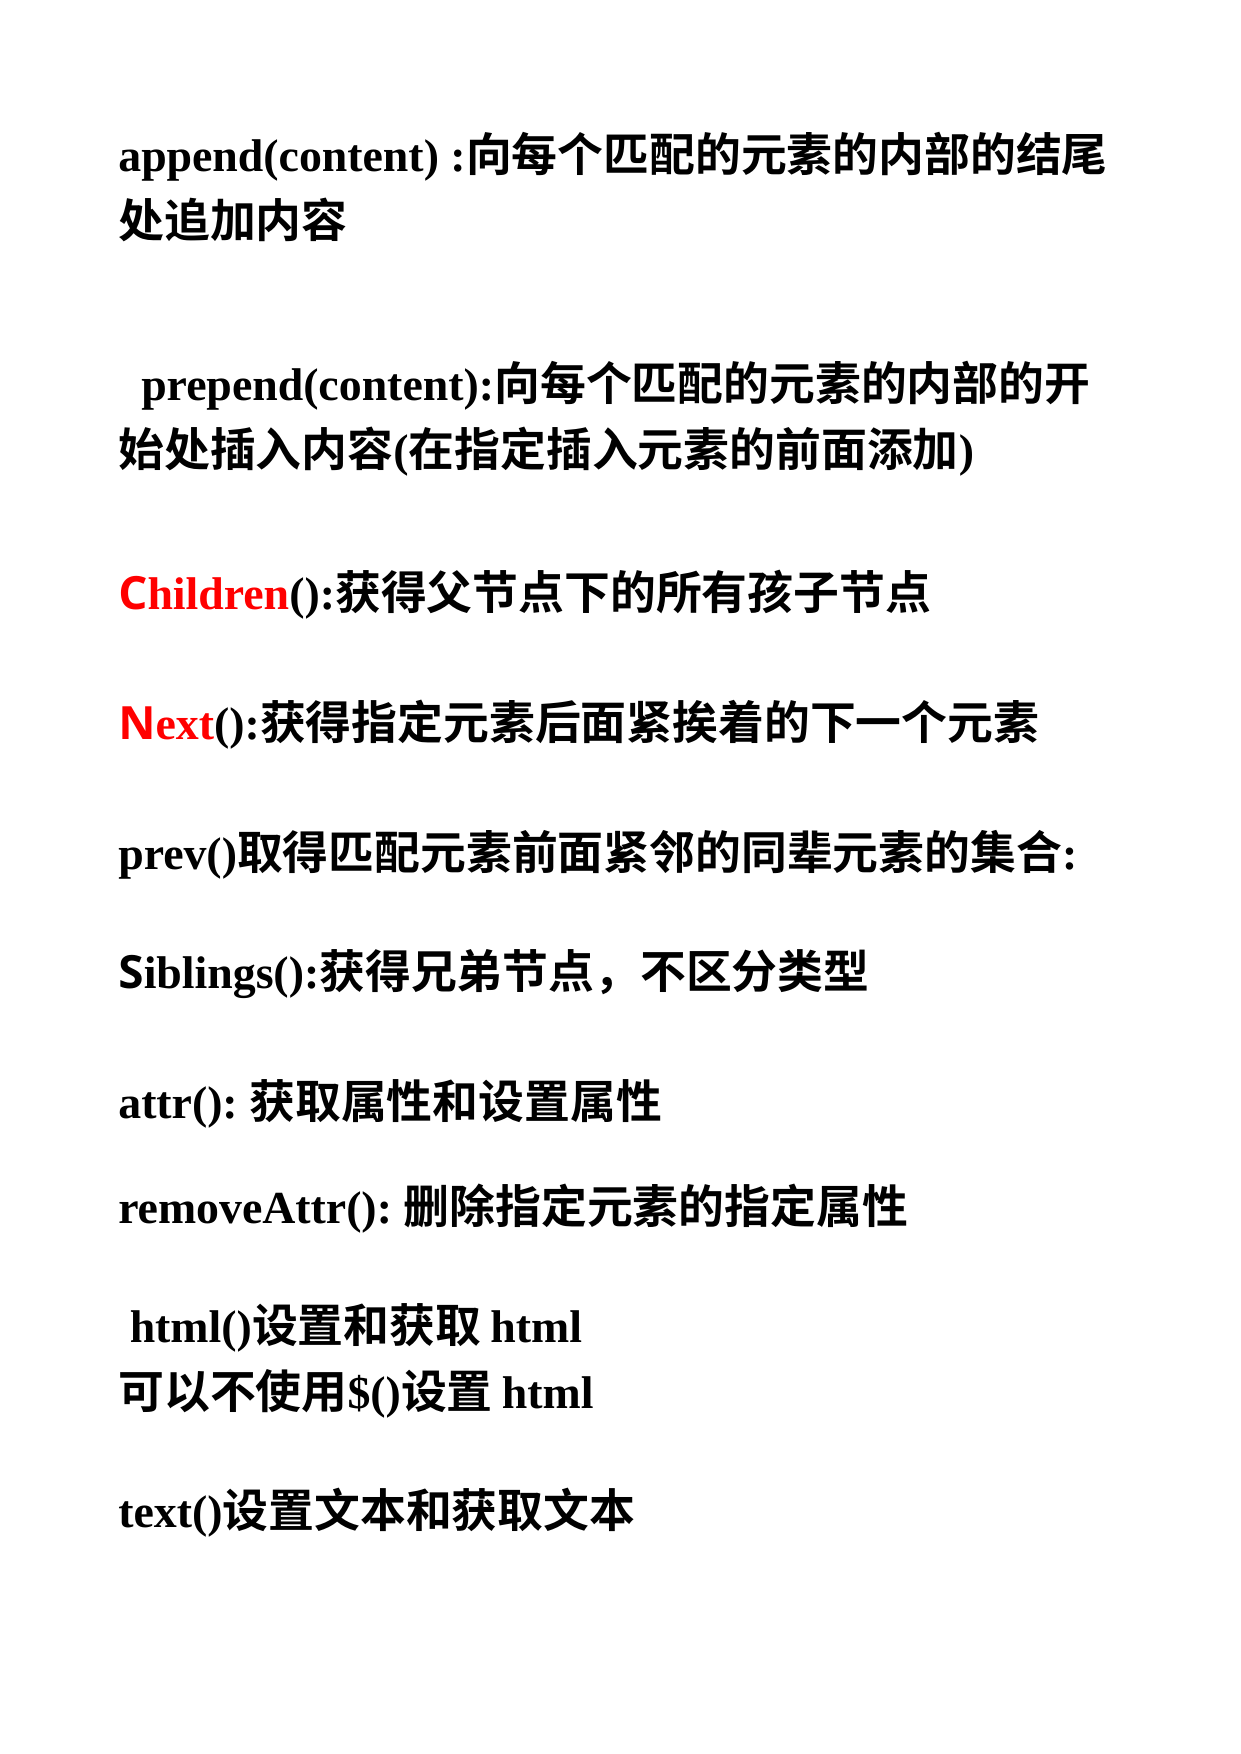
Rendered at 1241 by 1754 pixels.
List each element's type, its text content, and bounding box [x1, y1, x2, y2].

text append(content) :向每个匹配的元素的内部的结尾处追加内容 [118, 118, 1122, 251]
text attr(): 获取属性和设置属性 [118, 1065, 1122, 1132]
text Next():获得指定元素后面紧挨着的下一个元素 [118, 687, 1122, 753]
text prepend(content):向每个匹配的元素的内部的开始处插入内容(在指定插入元素的前面添加) [118, 347, 1122, 480]
text Siblings():获得兄弟节点，不区分类型 [118, 936, 1122, 1002]
text Children():获得父节点下的所有孩子节点 [118, 557, 1122, 623]
text 可以不使用$()设置html [118, 1356, 1122, 1422]
text text()设置文本和获取文本 [118, 1474, 1122, 1541]
text prev()取得匹配元素前面紧邻的同辈元素的集合: [118, 816, 1122, 883]
text removeAttr(): 删除指定元素的指定属性 [118, 1170, 1122, 1236]
text html()设置和获取html [118, 1289, 1122, 1356]
